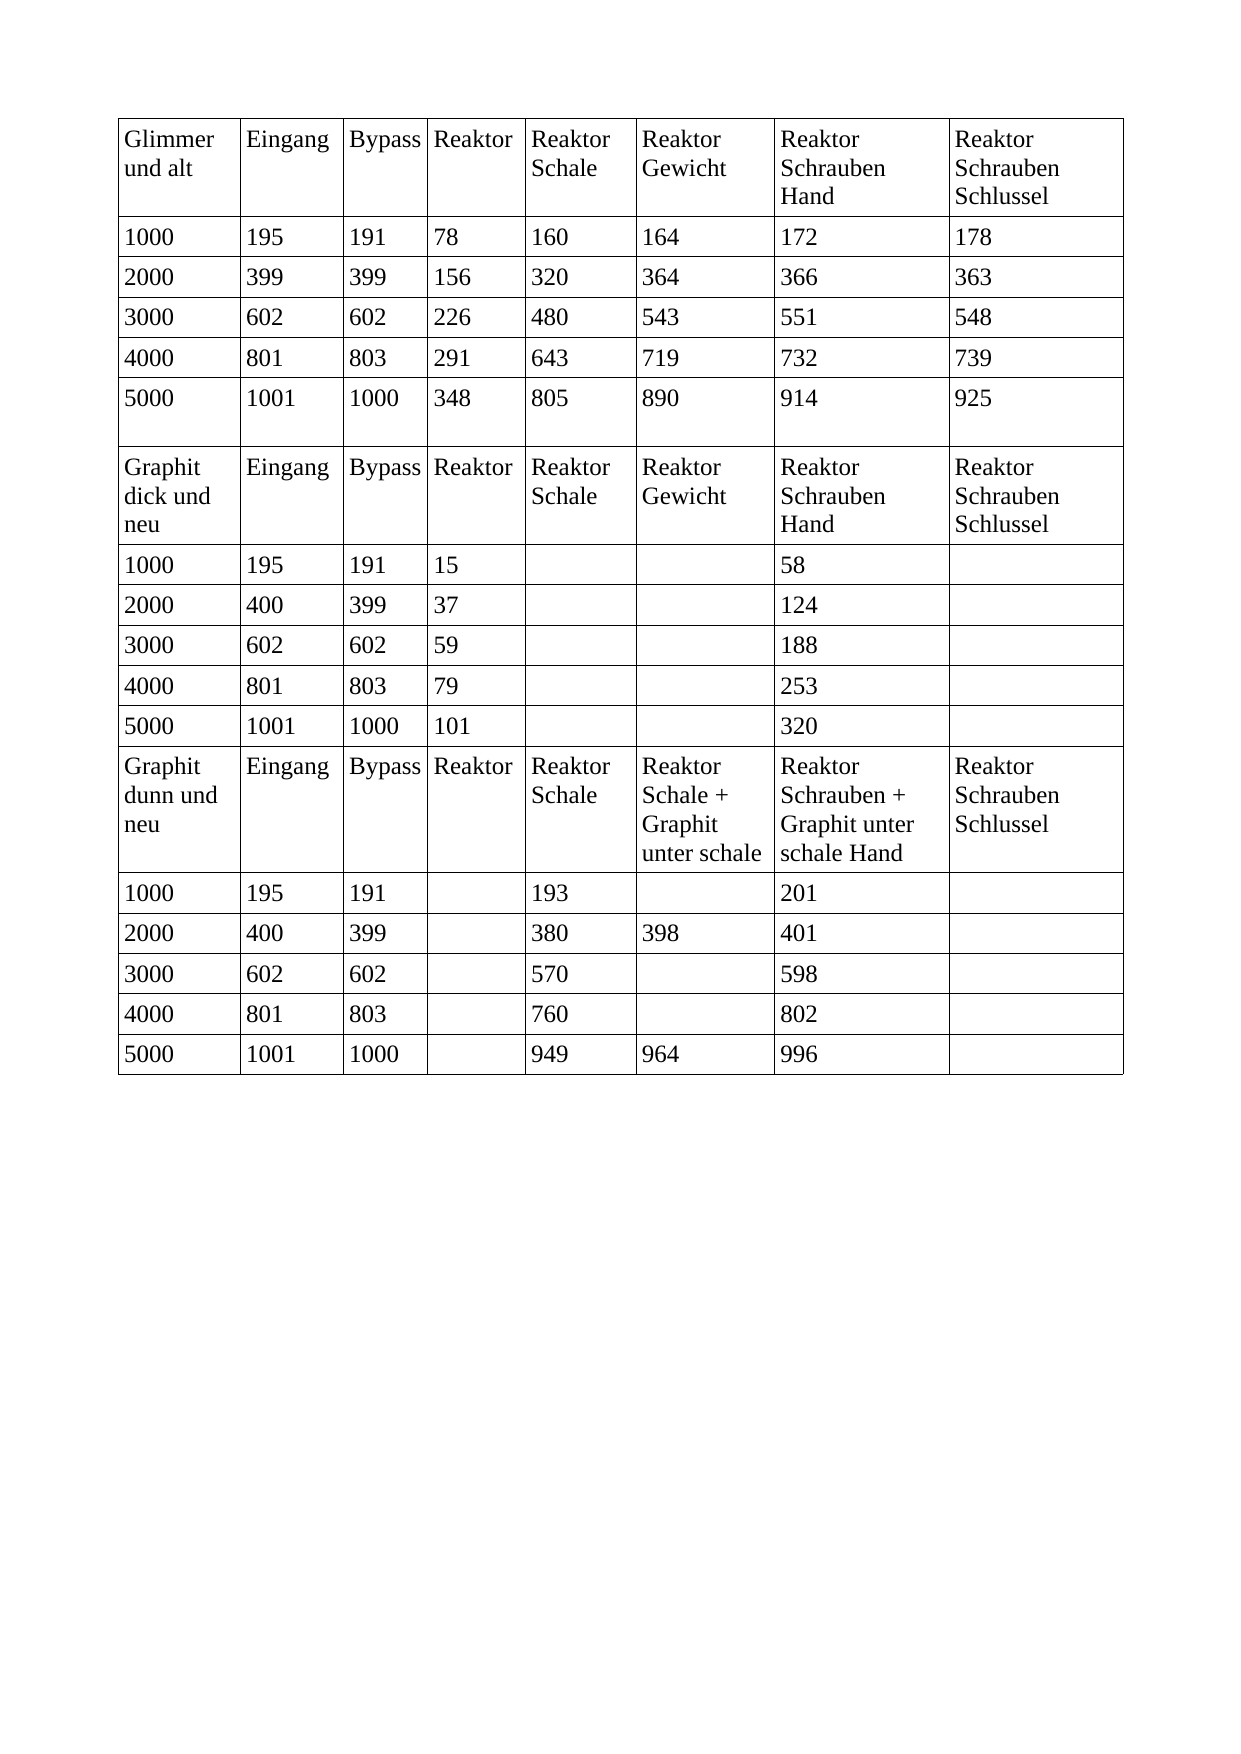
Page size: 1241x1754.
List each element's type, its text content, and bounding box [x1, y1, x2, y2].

table_cell [950, 914, 1123, 953]
table_cell 480 [526, 298, 636, 337]
table_cell 1000 [344, 706, 427, 746]
table_cell [428, 994, 525, 1033]
table_cell 602 [344, 298, 427, 337]
table_cell 803 [344, 338, 427, 377]
table_cell 949 [526, 1035, 636, 1074]
table_cell 400 [241, 914, 343, 953]
table_cell 4000 [119, 994, 240, 1033]
table_cell 191 [344, 873, 427, 912]
table_cell Reaktor Schrauben Hand [775, 447, 949, 544]
table_cell 399 [241, 257, 343, 297]
table_cell [637, 706, 774, 746]
table_cell 602 [344, 954, 427, 993]
table_cell 602 [241, 954, 343, 993]
table_cell 1001 [241, 706, 343, 746]
table_cell 551 [775, 298, 949, 337]
table_cell 399 [344, 257, 427, 297]
table_cell 719 [637, 338, 774, 377]
table_cell 320 [775, 706, 949, 746]
table_cell 399 [344, 585, 427, 625]
table_cell Reaktor Schale [526, 747, 636, 872]
table_cell [428, 954, 525, 993]
table_cell 191 [344, 217, 427, 256]
table_cell [950, 626, 1123, 665]
table_cell 1001 [241, 1035, 343, 1074]
table_cell 801 [241, 666, 343, 705]
table_cell Reaktor [428, 747, 525, 872]
table_cell 3000 [119, 298, 240, 337]
table_cell Graphit dunn und neu [119, 747, 240, 872]
table_cell 156 [428, 257, 525, 297]
table_cell 253 [775, 666, 949, 705]
table_cell 2000 [119, 585, 240, 625]
table_cell 195 [241, 217, 343, 256]
table_cell 195 [241, 873, 343, 912]
table_cell 226 [428, 298, 525, 337]
table_cell 4000 [119, 666, 240, 705]
table_cell 348 [428, 378, 525, 446]
table_cell 195 [241, 545, 343, 584]
table_cell 805 [526, 378, 636, 446]
table_cell 543 [637, 298, 774, 337]
table_cell 2000 [119, 257, 240, 297]
table_cell 364 [637, 257, 774, 297]
table_cell 1000 [119, 545, 240, 584]
table_cell [637, 873, 774, 912]
table_cell 890 [637, 378, 774, 446]
table_cell Eingang [241, 747, 343, 872]
table_cell 201 [775, 873, 949, 912]
table_cell 164 [637, 217, 774, 256]
table_cell 363 [950, 257, 1123, 297]
table_cell 598 [775, 954, 949, 993]
table_cell 401 [775, 914, 949, 953]
table_cell [637, 666, 774, 705]
table_cell 801 [241, 338, 343, 377]
table_cell 925 [950, 378, 1123, 446]
table_cell 548 [950, 298, 1123, 337]
table_cell 160 [526, 217, 636, 256]
table_cell 1000 [344, 1035, 427, 1074]
table_cell Reaktor Schale + Graphit unter schale [637, 747, 774, 872]
table_cell 996 [775, 1035, 949, 1074]
table_cell Eingang [241, 447, 343, 544]
table_cell 739 [950, 338, 1123, 377]
table_header Reaktor [428, 119, 525, 216]
table_cell [637, 626, 774, 665]
table_cell 398 [637, 914, 774, 953]
table_cell [950, 585, 1123, 625]
table_cell 78 [428, 217, 525, 256]
table_cell 58 [775, 545, 949, 584]
table_header Glimmer und alt [119, 119, 240, 216]
table_cell 191 [344, 545, 427, 584]
table_cell Reaktor Schrauben Schlussel [950, 447, 1123, 544]
table_header Bypass [344, 119, 427, 216]
table_cell 3000 [119, 954, 240, 993]
table_cell [526, 666, 636, 705]
table_cell 400 [241, 585, 343, 625]
table_cell [950, 545, 1123, 584]
table_cell 4000 [119, 338, 240, 377]
table_cell 188 [775, 626, 949, 665]
table_cell [637, 994, 774, 1033]
table_cell [950, 1035, 1123, 1074]
table_cell Reaktor Gewicht [637, 447, 774, 544]
table_cell 1001 [241, 378, 343, 446]
table_cell [526, 706, 636, 746]
table_header Reaktor Schale [526, 119, 636, 216]
table_cell [526, 585, 636, 625]
table_cell 3000 [119, 626, 240, 665]
table_cell [428, 873, 525, 912]
table_header Reaktor Gewicht [637, 119, 774, 216]
table_cell Reaktor Schrauben Schlussel [950, 747, 1123, 872]
table_cell 570 [526, 954, 636, 993]
table_cell 803 [344, 666, 427, 705]
table_cell 1000 [119, 217, 240, 256]
table_cell 399 [344, 914, 427, 953]
table_cell 5000 [119, 1035, 240, 1074]
table_cell 320 [526, 257, 636, 297]
table_cell [637, 545, 774, 584]
table_cell 79 [428, 666, 525, 705]
table_cell [637, 954, 774, 993]
table_cell [950, 954, 1123, 993]
table_cell 172 [775, 217, 949, 256]
table_cell [950, 666, 1123, 705]
table_cell 1000 [119, 873, 240, 912]
table_cell 2000 [119, 914, 240, 953]
table_cell [428, 914, 525, 953]
table_cell Reaktor Schrauben + Graphit unter schale Hand [775, 747, 949, 872]
table_cell 732 [775, 338, 949, 377]
table_header Reaktor Schrauben Hand [775, 119, 949, 216]
table_cell [526, 545, 636, 584]
table_cell [637, 585, 774, 625]
table_cell 803 [344, 994, 427, 1033]
table_cell 291 [428, 338, 525, 377]
table_cell Reaktor Schale [526, 447, 636, 544]
table_cell 760 [526, 994, 636, 1033]
table_header Eingang [241, 119, 343, 216]
table_cell Reaktor [428, 447, 525, 544]
table_cell [950, 873, 1123, 912]
table_cell 964 [637, 1035, 774, 1074]
table_cell 914 [775, 378, 949, 446]
table_cell [526, 626, 636, 665]
table_cell 801 [241, 994, 343, 1033]
table_cell 643 [526, 338, 636, 377]
table_cell 366 [775, 257, 949, 297]
table_cell 59 [428, 626, 525, 665]
table_cell Bypass [344, 447, 427, 544]
table_cell 5000 [119, 378, 240, 446]
table_cell 124 [775, 585, 949, 625]
table_cell 380 [526, 914, 636, 953]
table_cell Graphit dick und neu [119, 447, 240, 544]
table_header Reaktor Schrauben Schlussel [950, 119, 1123, 216]
table_cell 802 [775, 994, 949, 1033]
table_cell 5000 [119, 706, 240, 746]
table_cell 193 [526, 873, 636, 912]
table_cell 602 [241, 626, 343, 665]
table_cell 178 [950, 217, 1123, 256]
table_cell 15 [428, 545, 525, 584]
table_cell 37 [428, 585, 525, 625]
table_cell 602 [344, 626, 427, 665]
table_cell 101 [428, 706, 525, 746]
table_cell [950, 706, 1123, 746]
table_cell 1000 [344, 378, 427, 446]
table_cell [950, 994, 1123, 1033]
table_cell [428, 1035, 525, 1074]
table_cell Bypass [344, 747, 427, 872]
table_cell 602 [241, 298, 343, 337]
